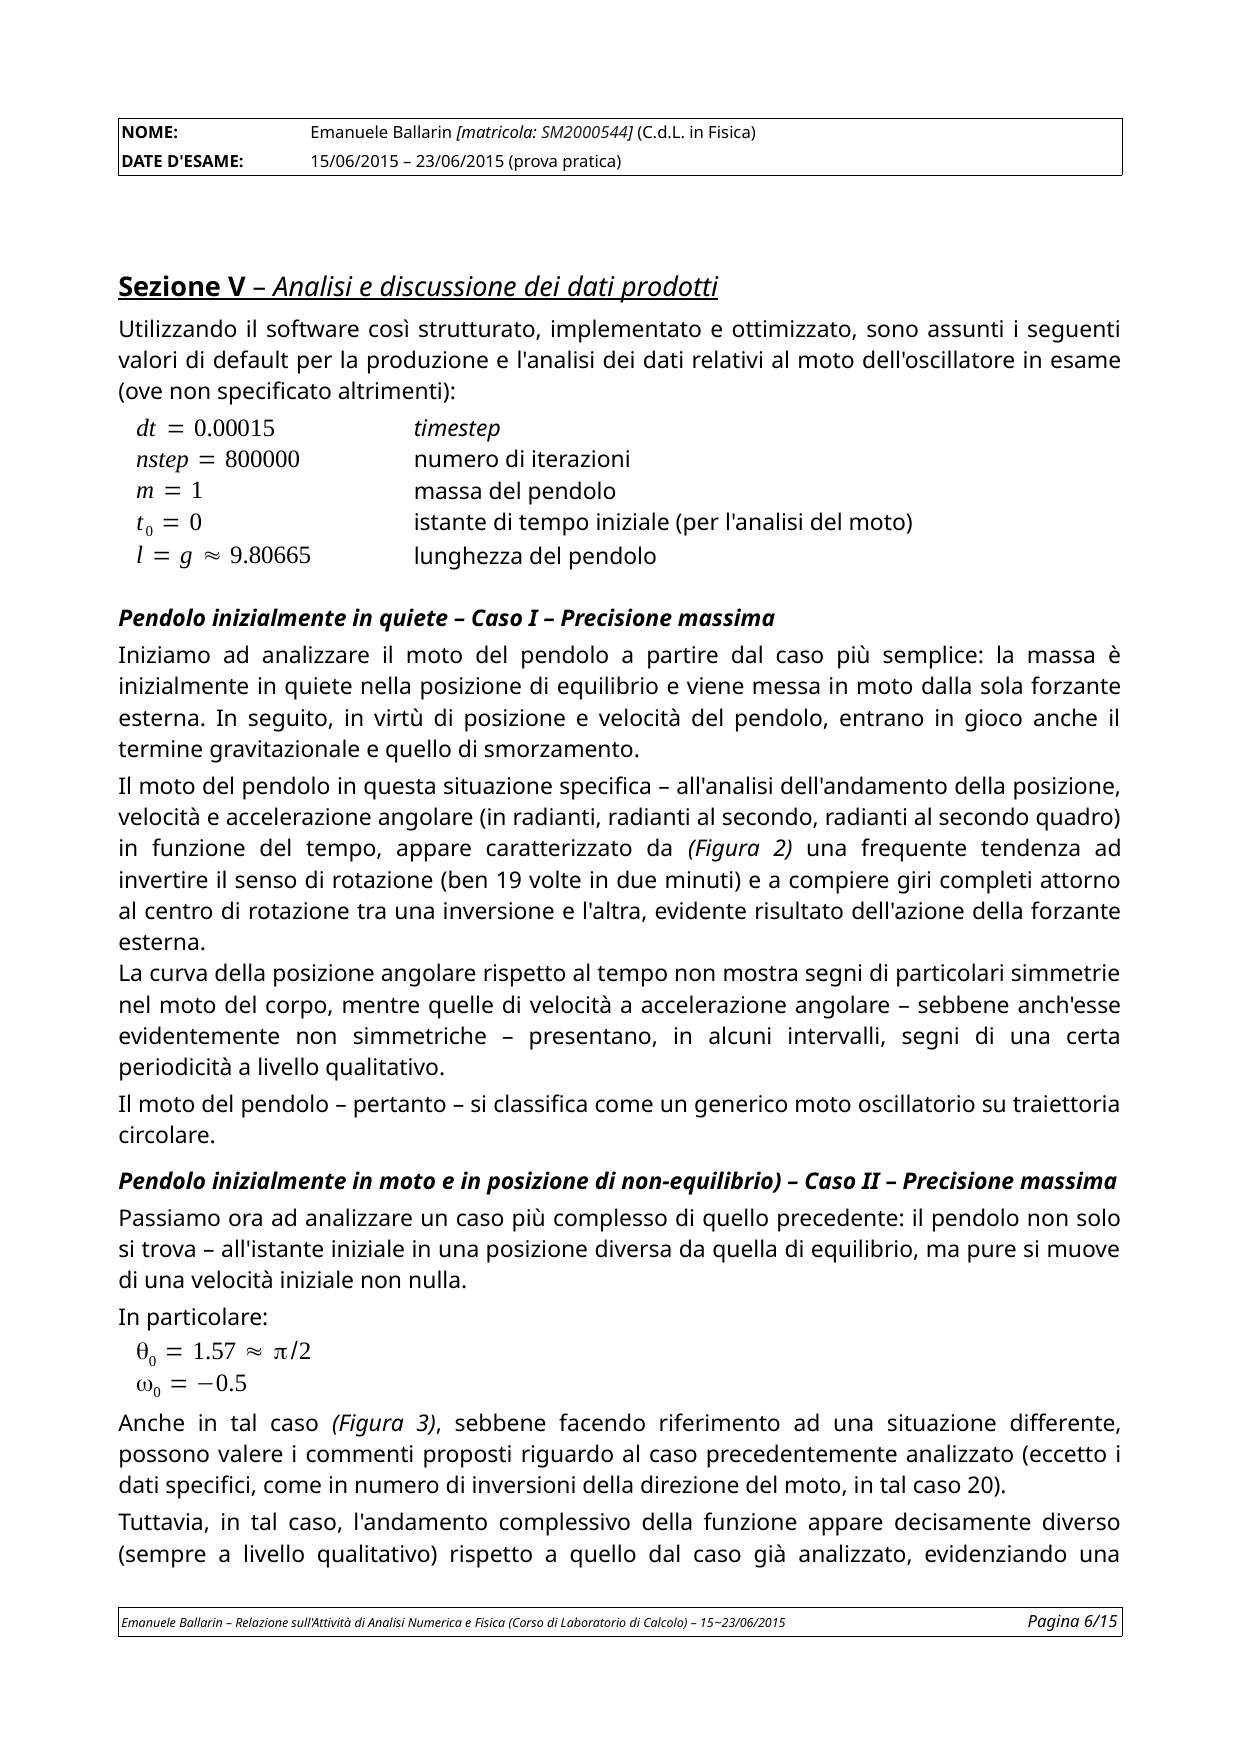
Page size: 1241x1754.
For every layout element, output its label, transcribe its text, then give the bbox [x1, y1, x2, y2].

text Pendolo inizialmente in moto e in posizione di non-equilibrio) – Caso II – Precisione massima [118, 1165, 1122, 1196]
text In particolare: [118, 1301, 1122, 1332]
text Anche in tal caso (Figura 3), sebbene facendo riferimento ad una situazione differente, possono valere i commenti proposti riguardo al caso precedentemente analizzato (eccetto i dati specifici, come in numero di inversioni della direzione del moto, in tal caso 20). [118, 1407, 1122, 1501]
text Iniziamo ad analizzare il moto del pendolo a partire dal caso più semplice: la massa è inizialmente in quiete nella posizione di equilibrio e viene messa in moto dalla sola forzante esterna. In seguito, in virtù di posizione e velocità del pendolo, entrano in gioco anche il termine gravitazionale e quello di smorzamento. [118, 639, 1122, 764]
text numero di iterazioni [118, 443, 1122, 475]
text Passiamo ora ad analizzare un caso più complesso di quello precedente: il pendolo non solo si trova – all'istante iniziale in una posizione diversa da quella di equilibrio, ma pure si muove di una velocità iniziale non nulla. [118, 1202, 1122, 1295]
text Il moto del pendolo in questa situazione specifica – all'analisi dell'andamento della posizione, velocità e accelerazione angolare (in radianti, radianti al secondo, radianti al secondo quadro) in funzione del tempo, appare caratterizzato da (Figura 2) una frequente tendenza ad invertire il senso di rotazione (ben 19 volte in due minuti) e a compiere giri completi attorno al centro di rotazione tra una inversione e l'altra, evidente risultato dell'azione della forzante esterna. [118, 770, 1122, 957]
text lunghezza del pendolo [118, 539, 1122, 571]
text Il moto del pendolo – pertanto – si classifica come un generico moto oscillatorio su traiettoria circolare. [118, 1088, 1122, 1151]
text massa del pendolo [118, 475, 1122, 506]
text Tuttavia, in tal caso, l'andamento complessivo della funzione appare decisamente diverso (sempre a livello qualitativo) rispetto a quello dal caso già analizzato, evidenziando una [118, 1506, 1122, 1569]
text Sezione V – Analisi e discussione dei dati prodotti [118, 267, 1122, 304]
text timestep [118, 412, 1122, 443]
text Utilizzando il software così strutturato, implementato e ottimizzato, sono assunti i seguenti valori di default per la produzione e l'analisi dei dati relativi al moto dell'oscillatore in esame (ove non specificato altrimenti): [118, 313, 1122, 406]
text Pendolo inizialmente in quiete – Caso I – Precisione massima [118, 602, 1122, 633]
text La curva della posizione angolare rispetto al tempo non mostra segni di particolari simmetrie nel moto del corpo, mentre quelle di velocità a accelerazione angolare – sebbene anch'esse evidentemente non simmetriche – presentano, in alcuni intervalli, segni di una certa periodicità a livello qualitativo. [118, 957, 1122, 1082]
text istante di tempo iniziale (per l'analisi del moto) [118, 506, 1122, 539]
